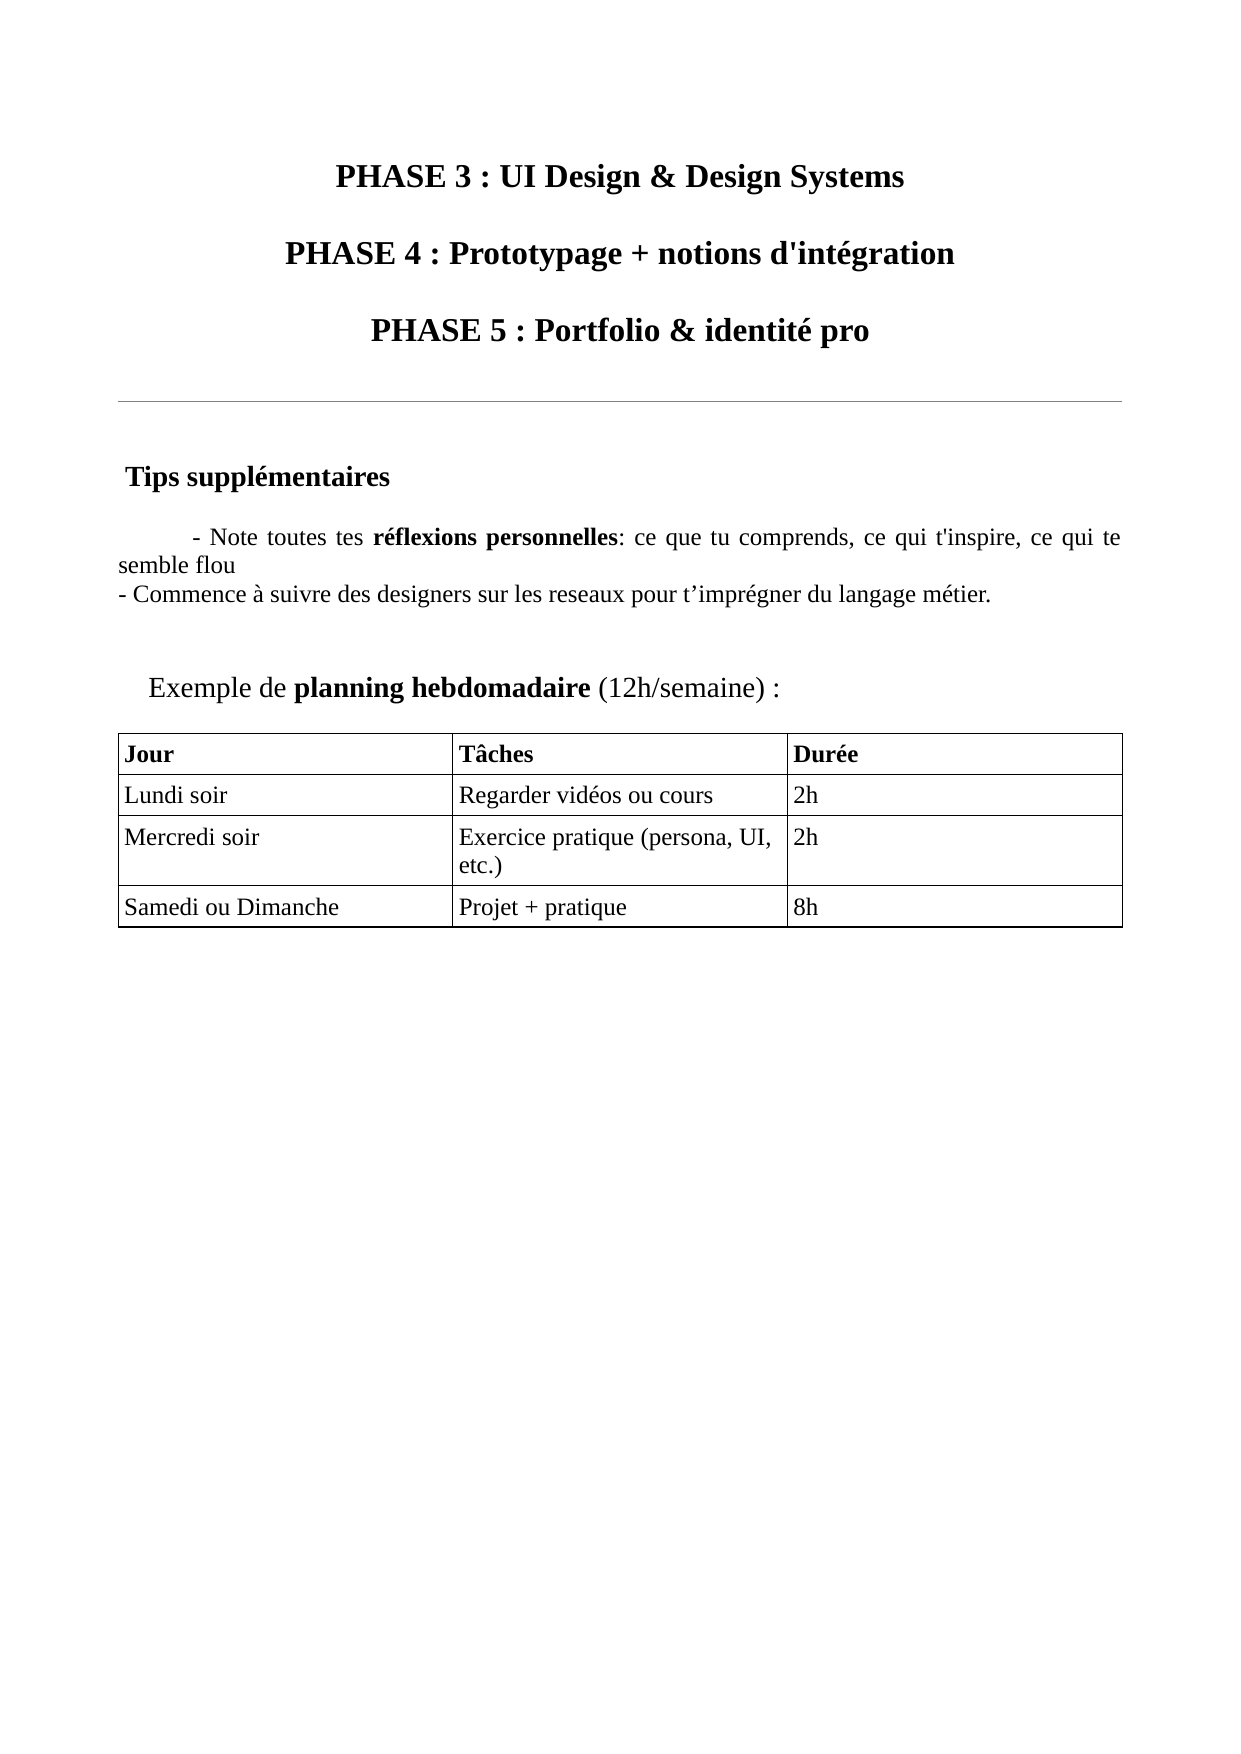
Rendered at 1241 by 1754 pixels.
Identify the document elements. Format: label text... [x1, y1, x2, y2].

table_cell Samedi ou Dimanche [119, 886, 452, 926]
table_cell 2h [788, 816, 1122, 885]
table_cell Projet + pratique [453, 886, 787, 926]
text PHASE 5 : Portfolio & identité pro [118, 310, 1122, 348]
text PHASE 4 : Prototypage + notions d'intégration [118, 233, 1122, 271]
text Tips supplémentaires [118, 459, 1122, 493]
table_cell Mercredi soir [119, 816, 452, 885]
table_cell 8h [788, 886, 1122, 926]
table_header Jour [119, 734, 452, 774]
table_header Tâches [453, 734, 787, 774]
text - Note toutes tes réflexions personnelles: ce que tu comprends, ce qui t'inspire, ce qui te semble flou [118, 522, 1122, 579]
text PHASE 3 : UI Design & Design Systems [118, 156, 1122, 195]
table_cell Regarder vidéos ou cours [453, 775, 787, 815]
text - Commence à suivre des designers sur les reseaux pour t’imprégner du langage métier. [118, 579, 1122, 608]
table_cell Exercice pratique (persona, UI, etc.) [453, 816, 787, 885]
table_header Durée [788, 734, 1122, 774]
table_cell 2h [788, 775, 1122, 815]
table_cell Lundi soir [119, 775, 452, 815]
text 📌 Exemple de planning hebdomadaire (12h/semaine) : [118, 670, 1122, 704]
